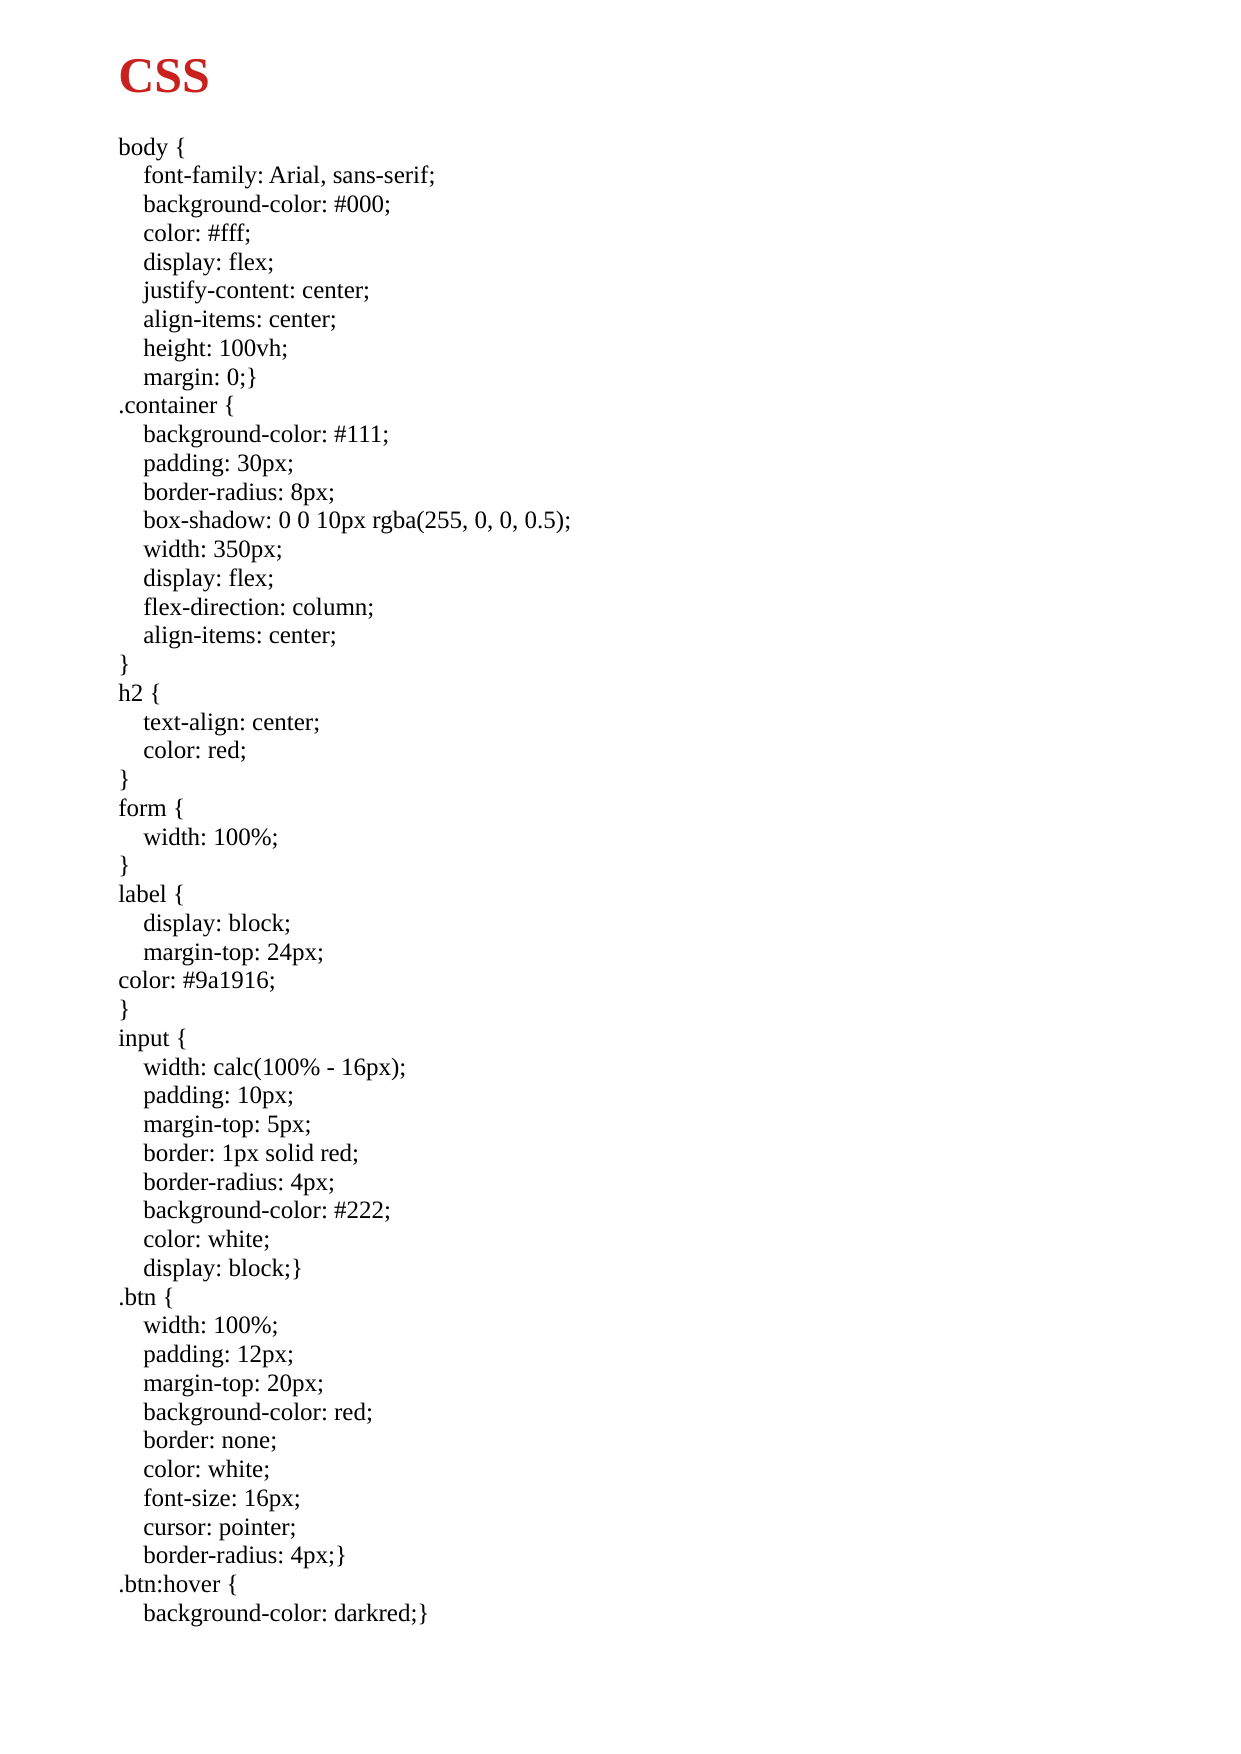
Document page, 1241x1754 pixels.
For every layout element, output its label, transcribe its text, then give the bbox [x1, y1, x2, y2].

text display: block; [118, 908, 1122, 937]
text margin: 0;} [118, 362, 1122, 390]
text color: red; [118, 735, 1122, 764]
text padding: 30px; [118, 448, 1122, 477]
text label { [118, 879, 1122, 908]
text padding: 12px; [118, 1339, 1122, 1368]
text background-color: #000; [118, 189, 1122, 218]
text margin-top: 5px; [118, 1109, 1122, 1138]
text .btn { [118, 1282, 1122, 1310]
text font-family: Arial, sans-serif; [118, 160, 1122, 189]
text box-shadow: 0 0 10px rgba(255, 0, 0, 0.5); [118, 505, 1122, 534]
text display: flex; [118, 563, 1122, 592]
text form { [118, 793, 1122, 822]
text align-items: center; [118, 620, 1122, 649]
text align-items: center; [118, 304, 1122, 333]
text flex-direction: column; [118, 592, 1122, 620]
text border-radius: 4px;} [118, 1540, 1122, 1569]
text justify-content: center; [118, 275, 1122, 304]
text input { [118, 1023, 1122, 1052]
text width: calc(100% - 16px); [118, 1052, 1122, 1080]
text border: none; [118, 1425, 1122, 1454]
text padding: 10px; [118, 1080, 1122, 1109]
text font-size: 16px; [118, 1483, 1122, 1512]
text display: flex; [118, 247, 1122, 275]
text background-color: #111; [118, 419, 1122, 448]
text margin-top: 20px; [118, 1368, 1122, 1397]
text margin-top: 24px; [118, 937, 1122, 965]
text color: white; [118, 1224, 1122, 1253]
text h2 { [118, 678, 1122, 707]
text body { [118, 132, 1122, 160]
text text-align: center; [118, 707, 1122, 735]
text display: block;} [118, 1253, 1122, 1282]
text width: 100%; [118, 1310, 1122, 1339]
text border: 1px solid red; [118, 1138, 1122, 1167]
text } [118, 994, 1122, 1023]
text height: 100vh; [118, 333, 1122, 362]
text border-radius: 8px; [118, 477, 1122, 505]
text background-color: darkred;} [118, 1598, 1122, 1627]
text width: 350px; [118, 534, 1122, 563]
text color: white; [118, 1454, 1122, 1483]
text } [118, 850, 1122, 879]
text } [118, 649, 1122, 678]
text background-color: #222; [118, 1195, 1122, 1224]
text width: 100%; [118, 822, 1122, 850]
text .btn:hover { [118, 1569, 1122, 1598]
text background-color: red; [118, 1397, 1122, 1425]
text CSS [118, 45, 1122, 103]
text color: #fff; [118, 218, 1122, 247]
text .container { [118, 390, 1122, 419]
text color: #9a1916; [118, 965, 1122, 994]
text cursor: pointer; [118, 1512, 1122, 1540]
text border-radius: 4px; [118, 1167, 1122, 1195]
text } [118, 764, 1122, 793]
